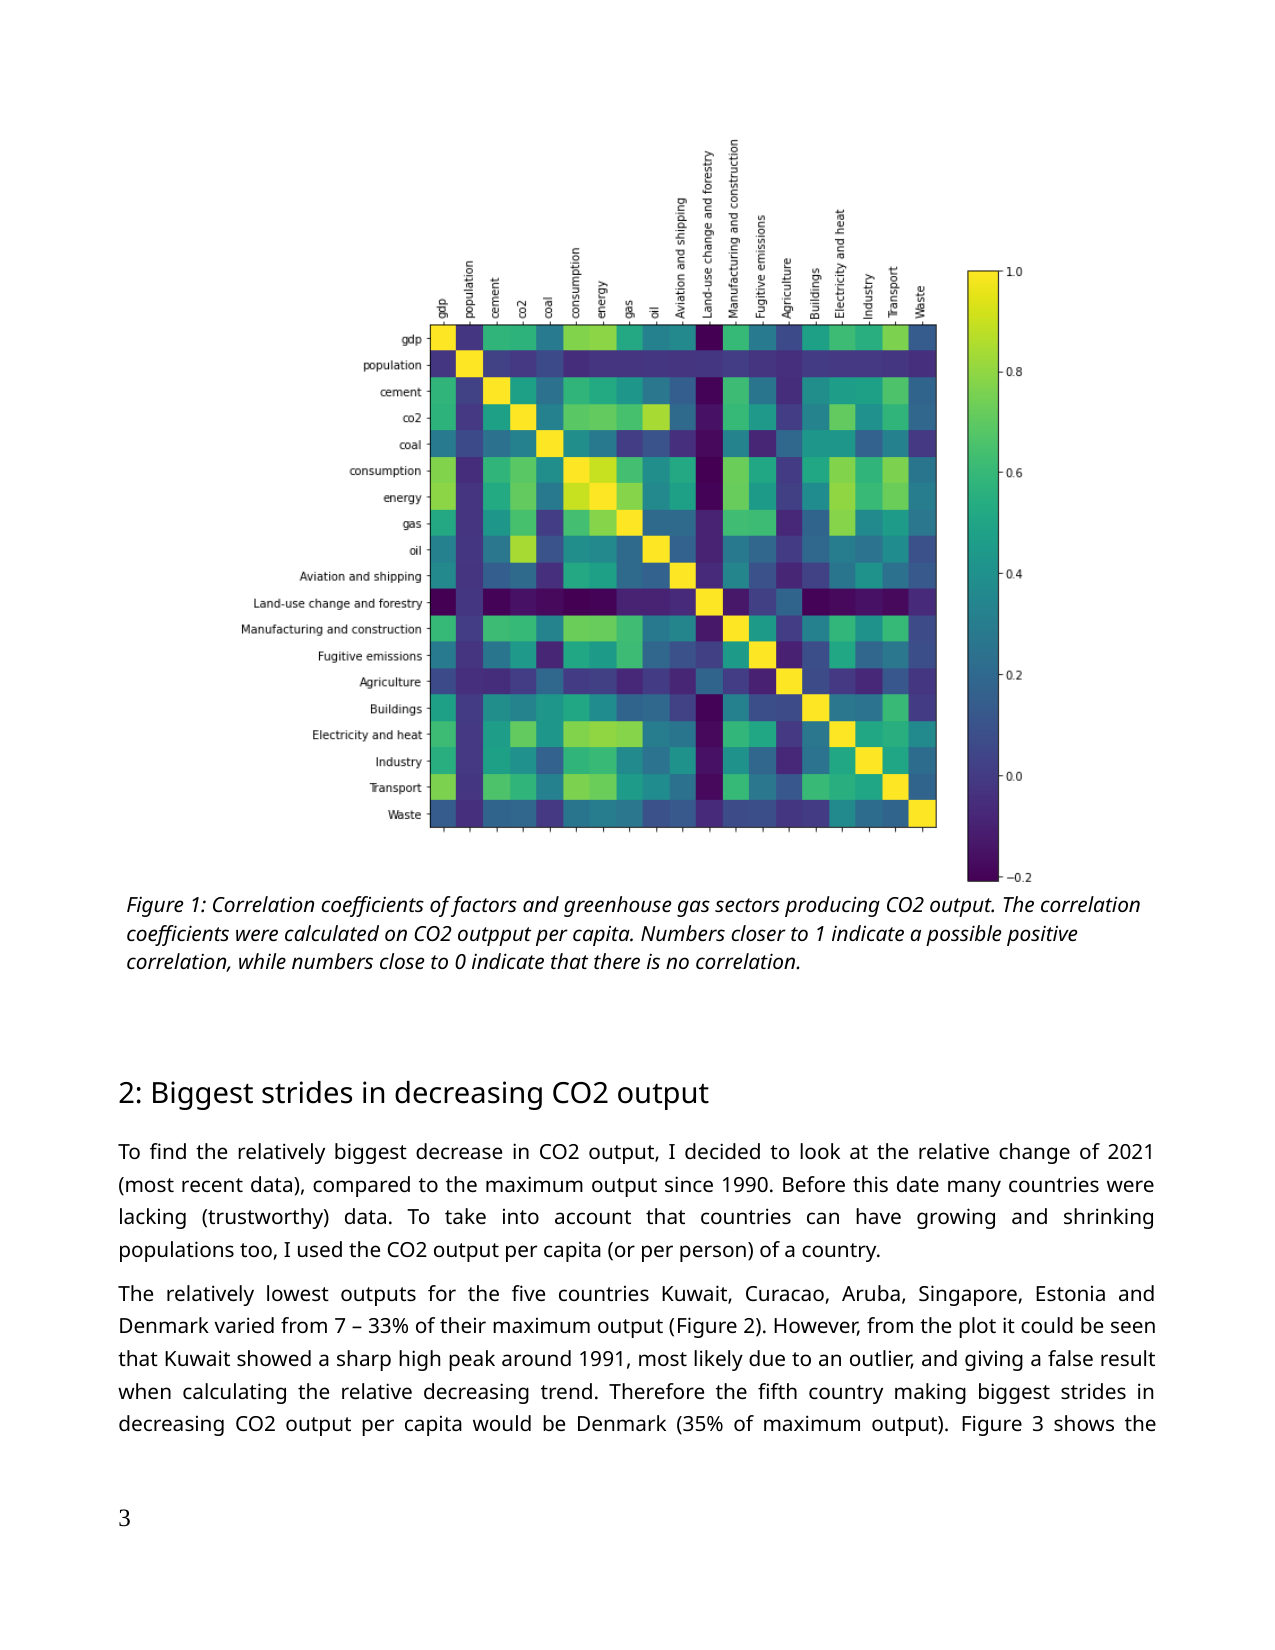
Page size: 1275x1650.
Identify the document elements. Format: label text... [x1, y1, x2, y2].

subtitle 2: Biggest strides in decreasing CO2 output [118, 1073, 1157, 1112]
text To find the relatively biggest decrease in CO2 output, I decided to look at the relative change of 2021 (most recent data), compared to the maximum output since 1990. Before this date many countries were lacking (trustworthy) data. To take into account that countries can have growing and shrinking populations too, I used the CO2 output per capita (or per person) of a country. [118, 1137, 1157, 1263]
text Figure 1: Correlation coefficients of factors and greenhouse gas sectors producing CO2 output. The correlation coefficients were calculated on CO2 outpput per capita. Numbers closer to 1 indicate a possible positive correlation, while numbers close to 0 indicate that there is no correlation. [126, 131, 1148, 976]
text The relatively lowest outputs for the five countries Kuwait, Curacao, Aruba, Singapore, Estonia and Denmark varied from 7 – 33% of their maximum output (Figure 2). However, from the plot it could be seen that Kuwait showed a sharp high peak around 1991, most likely due to an outlier, and giving a false result when calculating the relative decreasing trend. Therefore the fifth country making biggest strides in decreasing CO2 output per capita would be Denmark (35% of maximum output). Figure 3 shows the [118, 1279, 1157, 1438]
picture [233, 130, 1041, 891]
